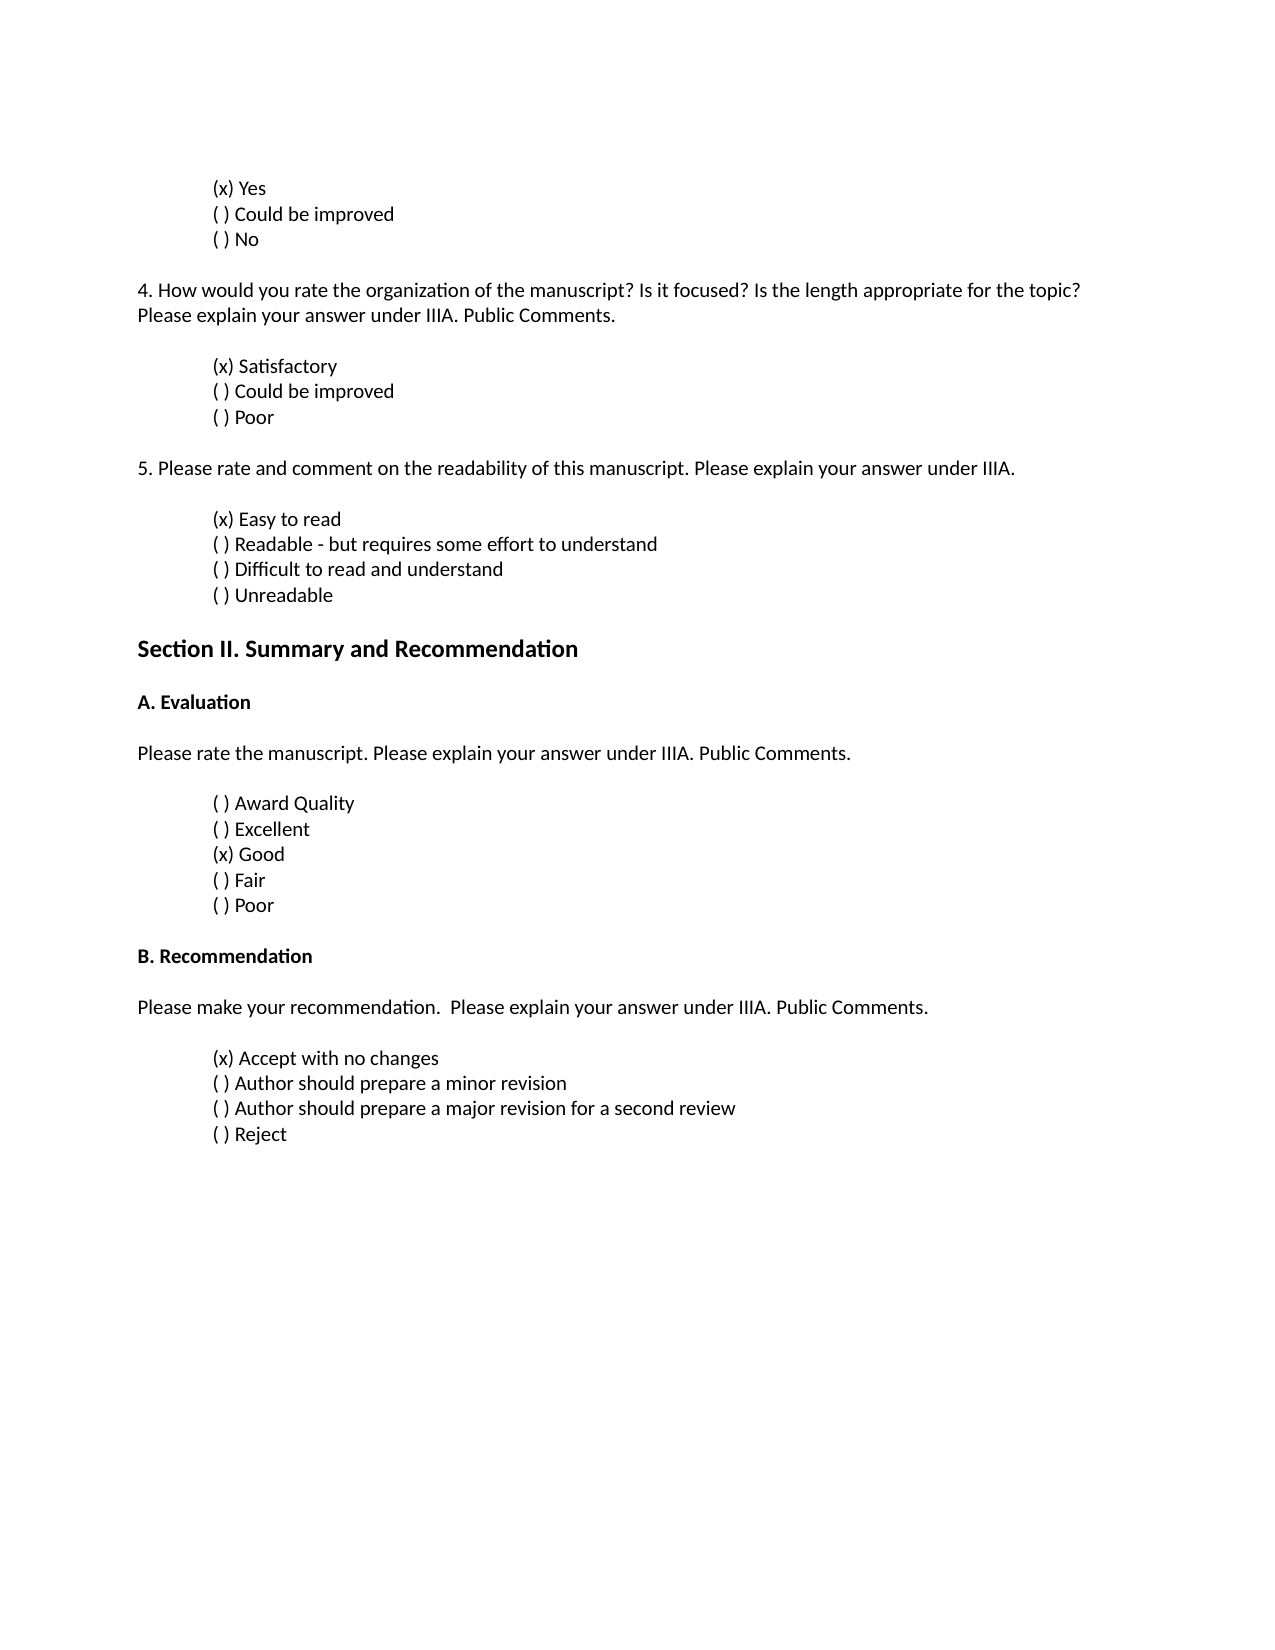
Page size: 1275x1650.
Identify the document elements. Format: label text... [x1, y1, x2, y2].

text Please rate the manuscript. Please explain your answer under IIIA. Public Comments. [137, 740, 1138, 765]
text 5. Please rate and comment on the readability of this manuscript. Please explain your answer under IIIA. [137, 455, 1138, 480]
text ( ) Excellent [212, 816, 1138, 841]
text Please make your recommendation. Please explain your answer under IIIA. Public Comments. [137, 994, 1138, 1019]
text Section II. Summary and Recommendation [137, 633, 1138, 663]
text (x) Satisfactory [212, 353, 1138, 379]
text B. Recommendation [137, 943, 1138, 968]
text ( ) Award Quality [212, 791, 1138, 816]
text ( ) Unreadable [212, 582, 1138, 607]
text ( ) Reject [212, 1121, 1138, 1146]
text ( ) Author should prepare a minor revision [212, 1070, 1138, 1096]
text ( ) Fair [212, 867, 1138, 892]
text A. Evaluation [137, 689, 1138, 714]
text (x) Yes [212, 175, 1138, 201]
text ( ) Difficult to read and understand [212, 557, 1138, 582]
text (x) Accept with no changes [212, 1045, 1138, 1070]
text (x) Good [212, 841, 1138, 867]
text ( ) Author should prepare a major revision for a second review [212, 1096, 1138, 1121]
text ( ) Readable - but requires some effort to understand [212, 531, 1138, 557]
text ( ) Poor [212, 404, 1138, 429]
text ( ) Poor [212, 892, 1138, 918]
text ( ) Could be improved [212, 379, 1138, 404]
text ( ) Could be improved [212, 201, 1138, 226]
text 4. How would you rate the organization of the manuscript? Is it focused? Is the length appropriate for the topic? Please explain your answer under IIIA. Public Comments. [137, 277, 1138, 328]
text ( ) No [212, 226, 1138, 252]
text (x) Easy to read [212, 506, 1138, 531]
